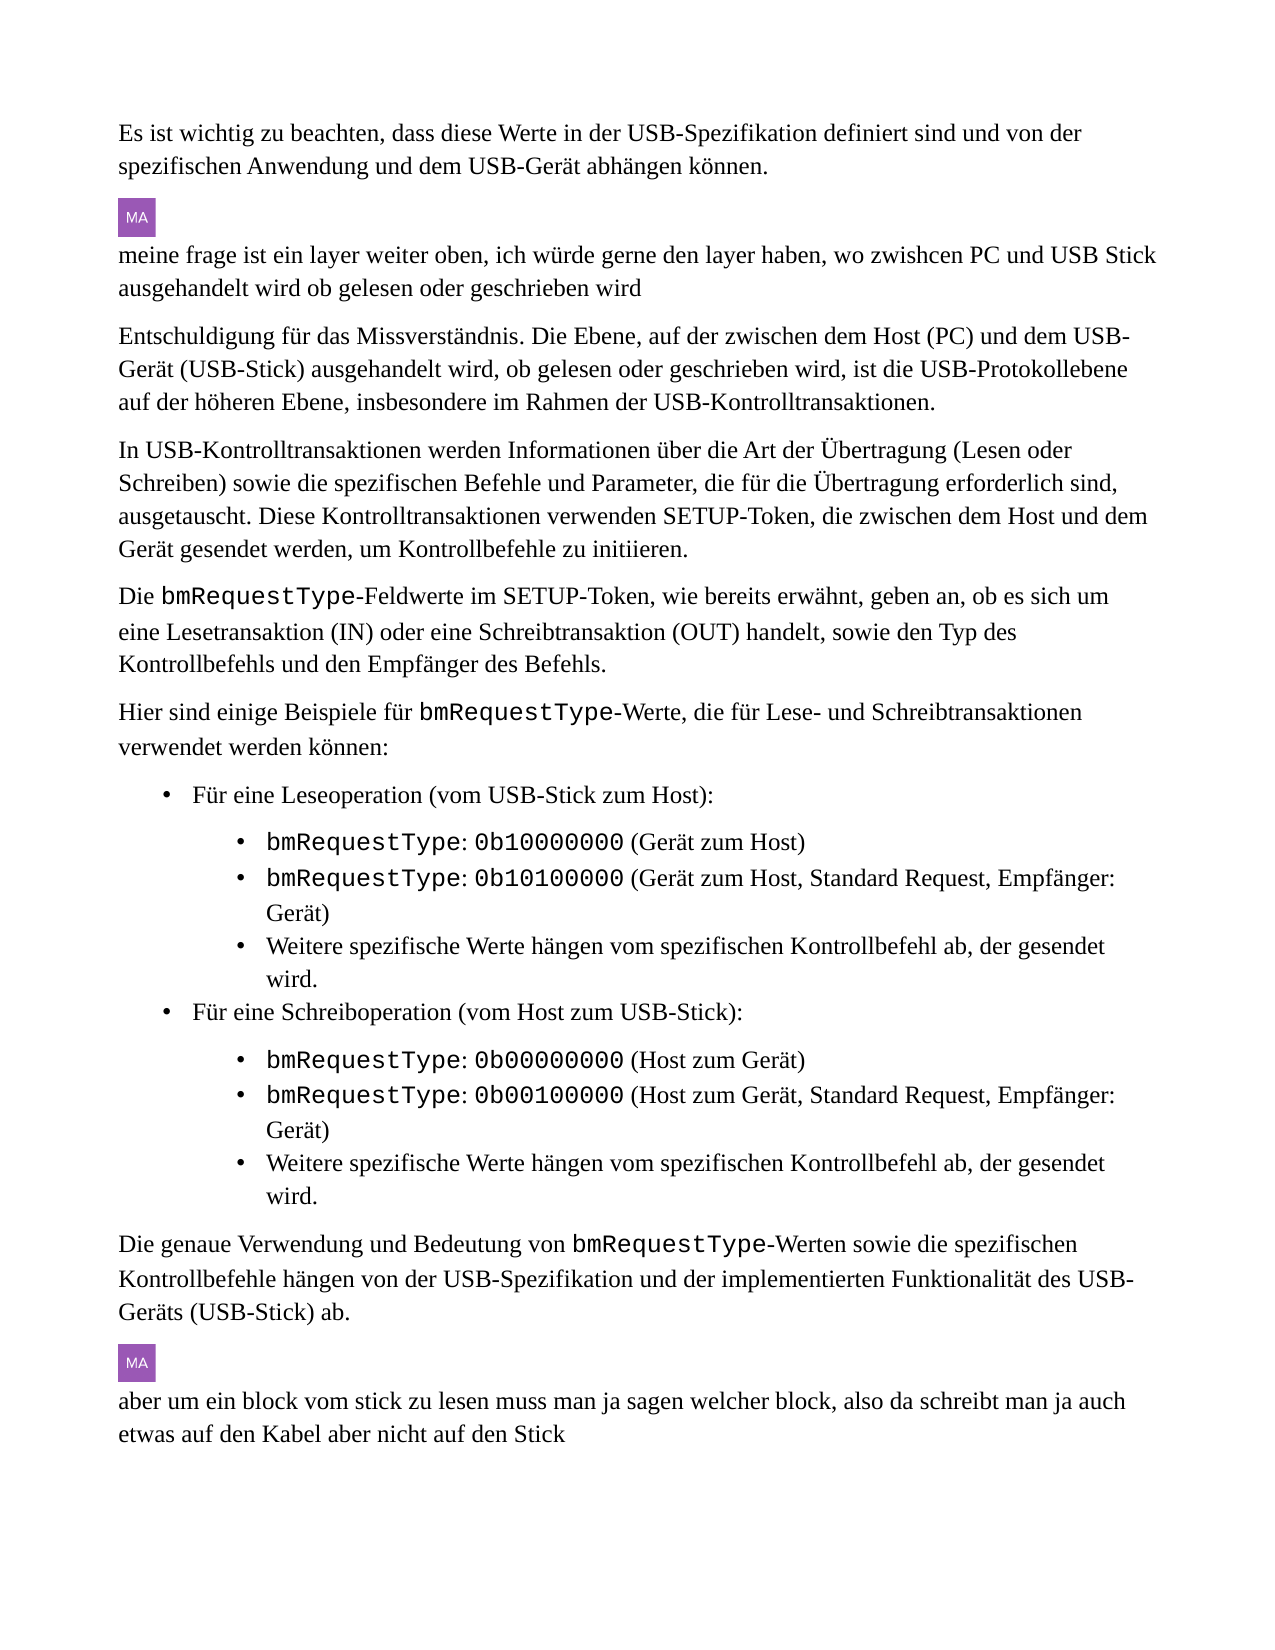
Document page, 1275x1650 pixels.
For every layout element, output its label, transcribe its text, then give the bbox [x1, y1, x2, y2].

list bmRequestType: 0b10000000 (Gerät zum Host) [236, 827, 1157, 858]
list Weitere spezifische Werte hängen vom spezifischen Kontrollbefehl ab, der gesendet wird. [236, 931, 1157, 993]
text Die genaue Verwendung und Bedeutung von bmRequestType-Werten sowie die spezifischen Kontrollbefehle hängen von der USB-Spezifikation und der implementierten Funktionalität des USB-Geräts (USB-Stick) ab. [118, 1229, 1157, 1326]
text Entschuldigung für das Missverständnis. Die Ebene, auf der zwischen dem Host (PC) und dem USB-Gerät (USB-Stick) ausgehandelt wird, ob gelesen oder geschrieben wird, ist die USB-Protokollebene auf der höheren Ebene, insbesondere im Rahmen der USB-Kontrolltransaktionen. [118, 321, 1157, 416]
text Hier sind einige Beispiele für bmRequestType-Werte, die für Lese- und Schreibtransaktionen verwendet werden können: [118, 697, 1157, 761]
text Es ist wichtig zu beachten, dass diese Werte in der USB-Spezifikation definiert sind und von der spezifischen Anwendung und dem USB-Gerät abhängen können. [118, 118, 1157, 180]
text meine frage ist ein layer weiter oben, ich würde gerne den layer haben, wo zwishcen PC und USB Stick ausgehandelt wird ob gelesen oder geschrieben wird [118, 241, 1157, 302]
list bmRequestType: 0b10100000 (Gerät zum Host, Standard Request, Empfänger: Gerät) [236, 863, 1157, 927]
text Die bmRequestType-Feldwerte im SETUP-Token, wie bereits erwähnt, geben an, ob es sich um eine Lesetransaktion (IN) oder eine Schreibtransaktion (OUT) handelt, sowie den Typ des Kontrollbefehls und den Empfänger des Befehls. [118, 581, 1157, 678]
list bmRequestType: 0b00100000 (Host zum Gerät, Standard Request, Empfänger: Gerät) [236, 1080, 1157, 1144]
list bmRequestType: 0b00000000 (Host zum Gerät) [236, 1045, 1157, 1076]
list Für eine Schreiboperation (vom Host zum USB-Stick): [162, 997, 1157, 1026]
picture [118, 1344, 156, 1382]
list Weitere spezifische Werte hängen vom spezifischen Kontrollbefehl ab, der gesendet wird. [236, 1148, 1157, 1210]
text In USB-Kontrolltransaktionen werden Informationen über die Art der Übertragung (Lesen oder Schreiben) sowie die spezifischen Befehle und Parameter, die für die Übertragung erforderlich sind, ausgetauscht. Diese Kontrolltransaktionen verwenden SETUP-Token, die zwischen dem Host und dem Gerät gesendet werden, um Kontrollbefehle zu initiieren. [118, 435, 1157, 563]
picture [118, 198, 156, 237]
list Für eine Leseoperation (vom USB-Stick zum Host): [162, 780, 1157, 809]
text aber um ein block vom stick zu lesen muss man ja sagen welcher block, also da schreibt man ja auch etwas auf den Kabel aber nicht auf den Stick [118, 1386, 1157, 1448]
